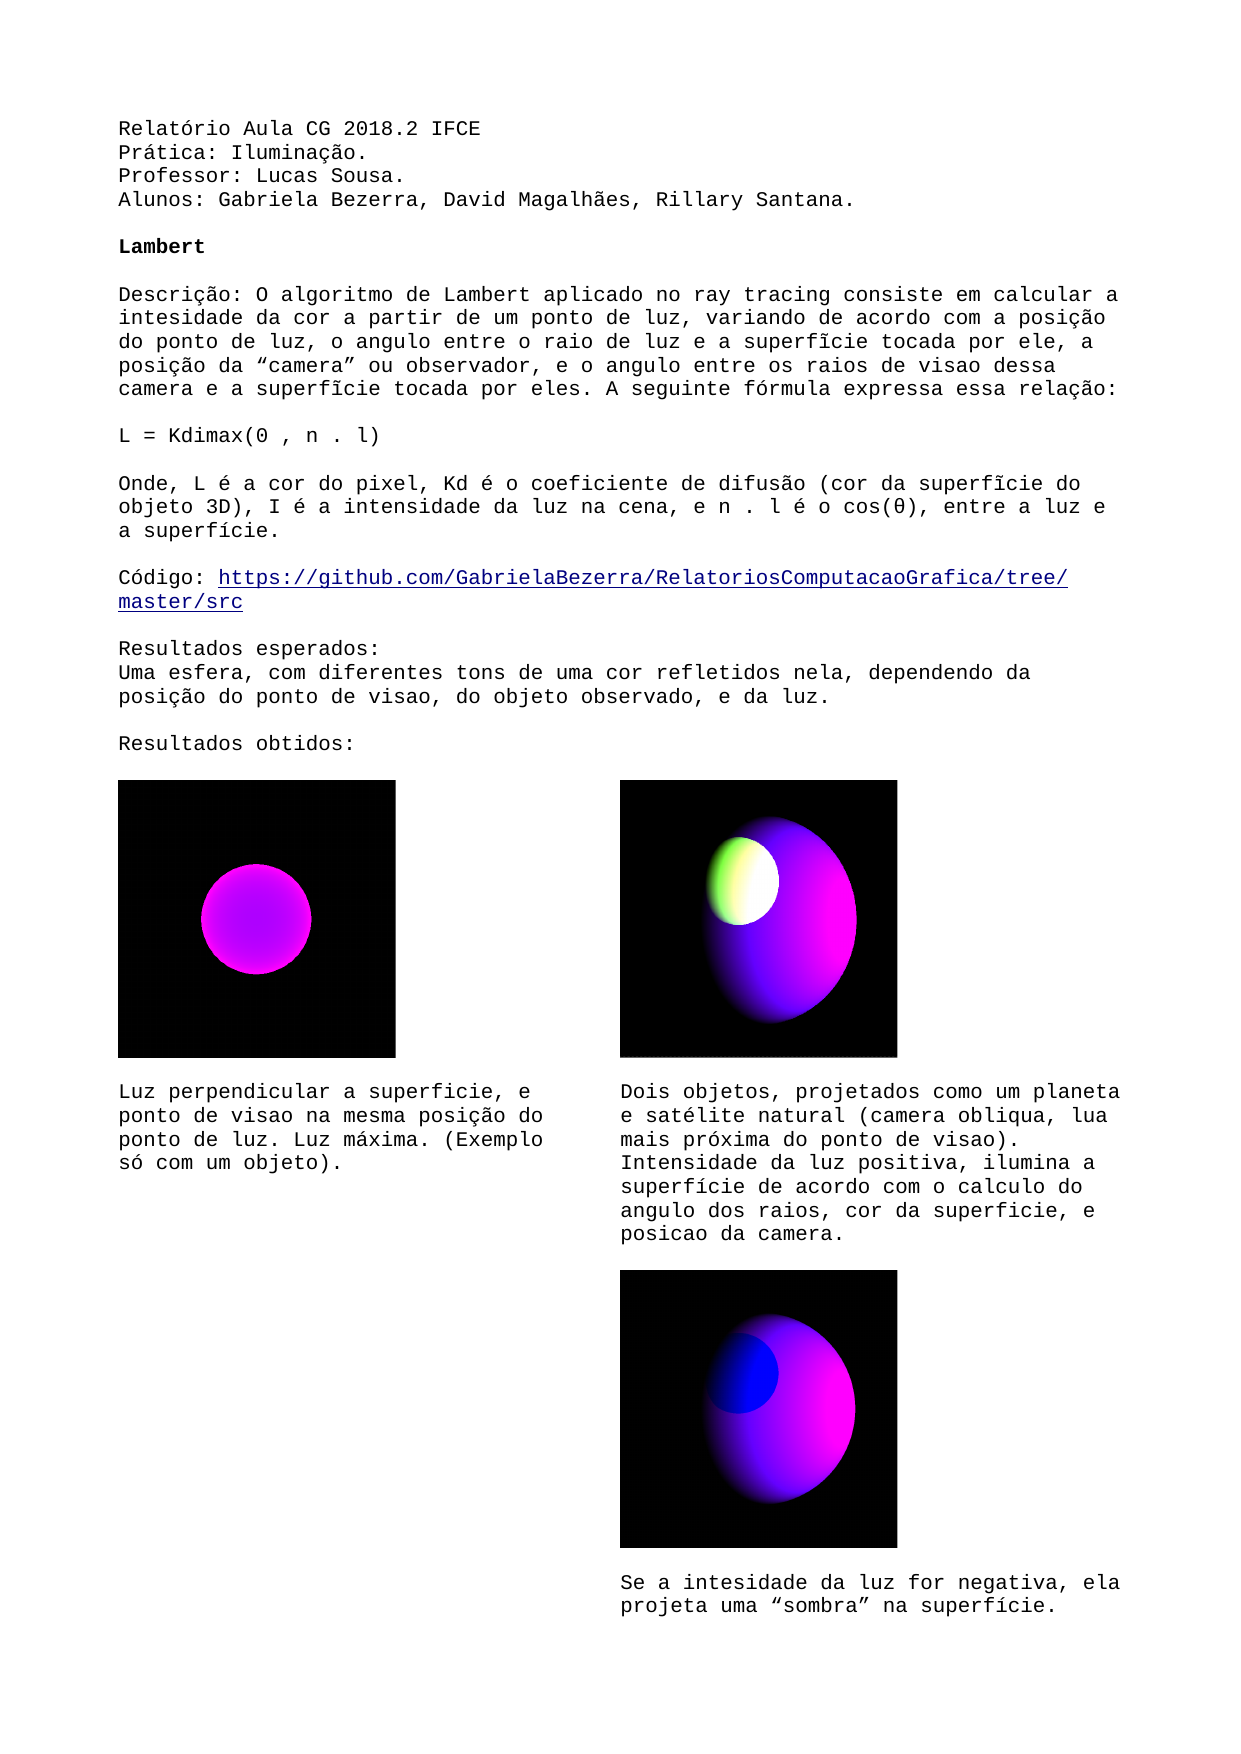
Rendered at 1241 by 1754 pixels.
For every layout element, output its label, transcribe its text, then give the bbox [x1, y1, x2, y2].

picture [620, 780, 898, 1058]
text Alunos: Gabriela Bezerra, David Magalhães, Rillary Santana. [118, 189, 1122, 213]
picture [118, 780, 396, 1058]
text Relatório Aula CG 2018.2 IFCE [118, 118, 1122, 142]
text Dois objetos, projetados como um planeta e satélite natural (camera obliqua, lua mais próxima do ponto de visao). Intensidade da luz positiva, ilumina a superfície de acordo com o calculo do angulo dos raios, cor da superficie, e posicao da camera. [620, 1081, 1122, 1247]
text Resultados obtidos: [118, 733, 620, 757]
text Resultados esperados: [118, 638, 1122, 662]
text Código: https://github.com/GabrielaBezerra/RelatoriosComputacaoGrafica/tree/master/src [118, 567, 1122, 615]
text Uma esfera, com diferentes tons de uma cor refletidos nela, dependendo da posição do ponto de visao, do objeto observado, e da luz. [118, 662, 1122, 709]
text Onde, L é a cor do pixel, Kd é o coeficiente de difusão (cor da superfĩcie do objeto 3D), I é a intensidade da luz na cena, e n . l é o cos(θ), entre a luz e a superfície. [118, 473, 1122, 544]
text Professor: Lucas Sousa. [118, 165, 1122, 189]
text Prática: Iluminação. [118, 142, 1122, 165]
text Descrição: O algoritmo de Lambert aplicado no ray tracing consiste em calcular a intesidade da cor a partir de um ponto de luz, variando de acordo com a posição do ponto de luz, o angulo entre o raio de luz e a superfĩcie tocada por ele, a posição da “camera” ou observador, e o angulo entre os raios de visao dessa camera e a superfĩcie tocada por eles. A seguinte fórmula expressa essa relação: [118, 284, 1122, 402]
text Se a intesidade da luz for negativa, ela projeta uma “sombra” na superfície. [620, 1572, 1122, 1619]
text Lambert [118, 236, 1122, 260]
text Luz perpendicular a superficie, e ponto de visao na mesma posição do ponto de luz. Luz máxima. (Exemplo só com um objeto). [118, 1081, 545, 1176]
text L = Kdimax(0 , n . l) [118, 426, 1122, 449]
picture [620, 1270, 898, 1548]
